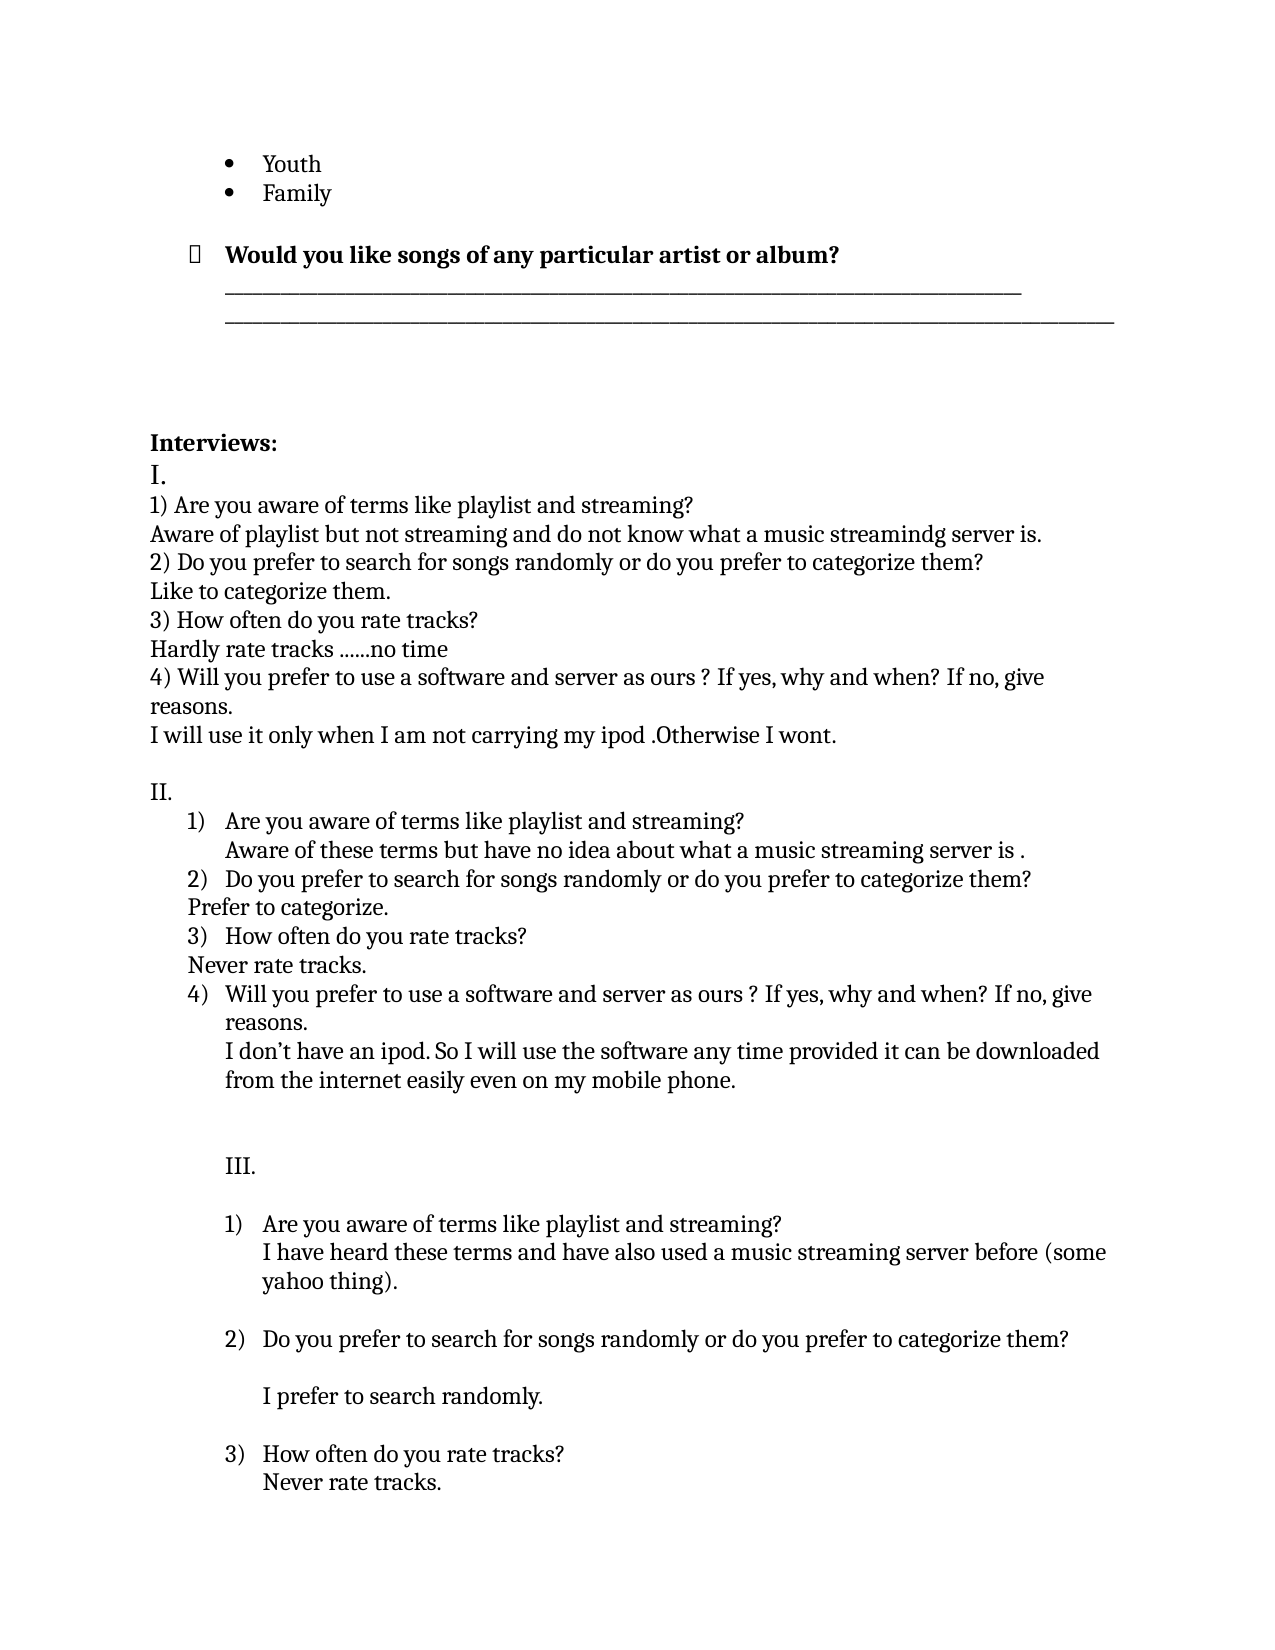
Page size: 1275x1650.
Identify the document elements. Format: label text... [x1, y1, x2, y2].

text 1) Are you aware of terms like playlist and streaming? [150, 491, 1125, 519]
list Are you aware of terms like playlist and streaming? [187, 807, 1125, 836]
list How often do you rate tracks? [187, 922, 1125, 951]
list Are you aware of terms like playlist and streaming? [225, 1209, 1125, 1238]
text Like to categorize them. [150, 577, 1125, 606]
list ________________________________________________________________________________________________ [225, 299, 1125, 328]
text I. [150, 457, 1125, 491]
list Do you prefer to search for songs randomly or do you prefer to categorize them? [225, 1324, 1125, 1353]
text II. [150, 778, 1125, 807]
text I will use it only when I am not carrying my ipod .Otherwise I wont. [150, 721, 1125, 749]
text Prefer to categorize. [187, 893, 1125, 922]
list Youth [225, 150, 1125, 179]
text Hardly rate tracks ......no time [150, 634, 1125, 663]
text Aware of playlist but not streaming and do not know what a music streamindg server is. [150, 519, 1125, 548]
text 2) Do you prefer to search for songs randomly or do you prefer to categorize them? [150, 548, 1125, 577]
list How often do you rate tracks? [225, 1439, 1125, 1468]
text Interviews: [150, 428, 1125, 457]
list Family [225, 179, 1125, 207]
list III. [225, 1152, 1125, 1181]
text Never rate tracks. [187, 951, 1125, 979]
text 3) How often do you rate tracks? [150, 606, 1125, 634]
list Would you like songs of any particular artist or album?______________________________________________________________________________________ [187, 236, 1125, 299]
text 4) Will you prefer to use a software and server as ours ? If yes, why and when? If no, give reasons. [150, 663, 1125, 721]
list I prefer to search randomly. [262, 1382, 1125, 1411]
list Will you prefer to use a software and server as ours ? If yes, why and when? If no, give reasons. [187, 979, 1125, 1037]
list I don’t have an ipod. So I will use the software any time provided it can be downloaded from the internet easily even on my mobile phone. [225, 1037, 1125, 1094]
list Aware of these terms but have no idea about what a music streaming server is . [225, 836, 1125, 864]
list I have heard these terms and have also used a music streaming server before (some yahoo thing). [262, 1238, 1125, 1296]
list Never rate tracks. [262, 1468, 1125, 1497]
list Do you prefer to search for songs randomly or do you prefer to categorize them? [187, 864, 1125, 893]
